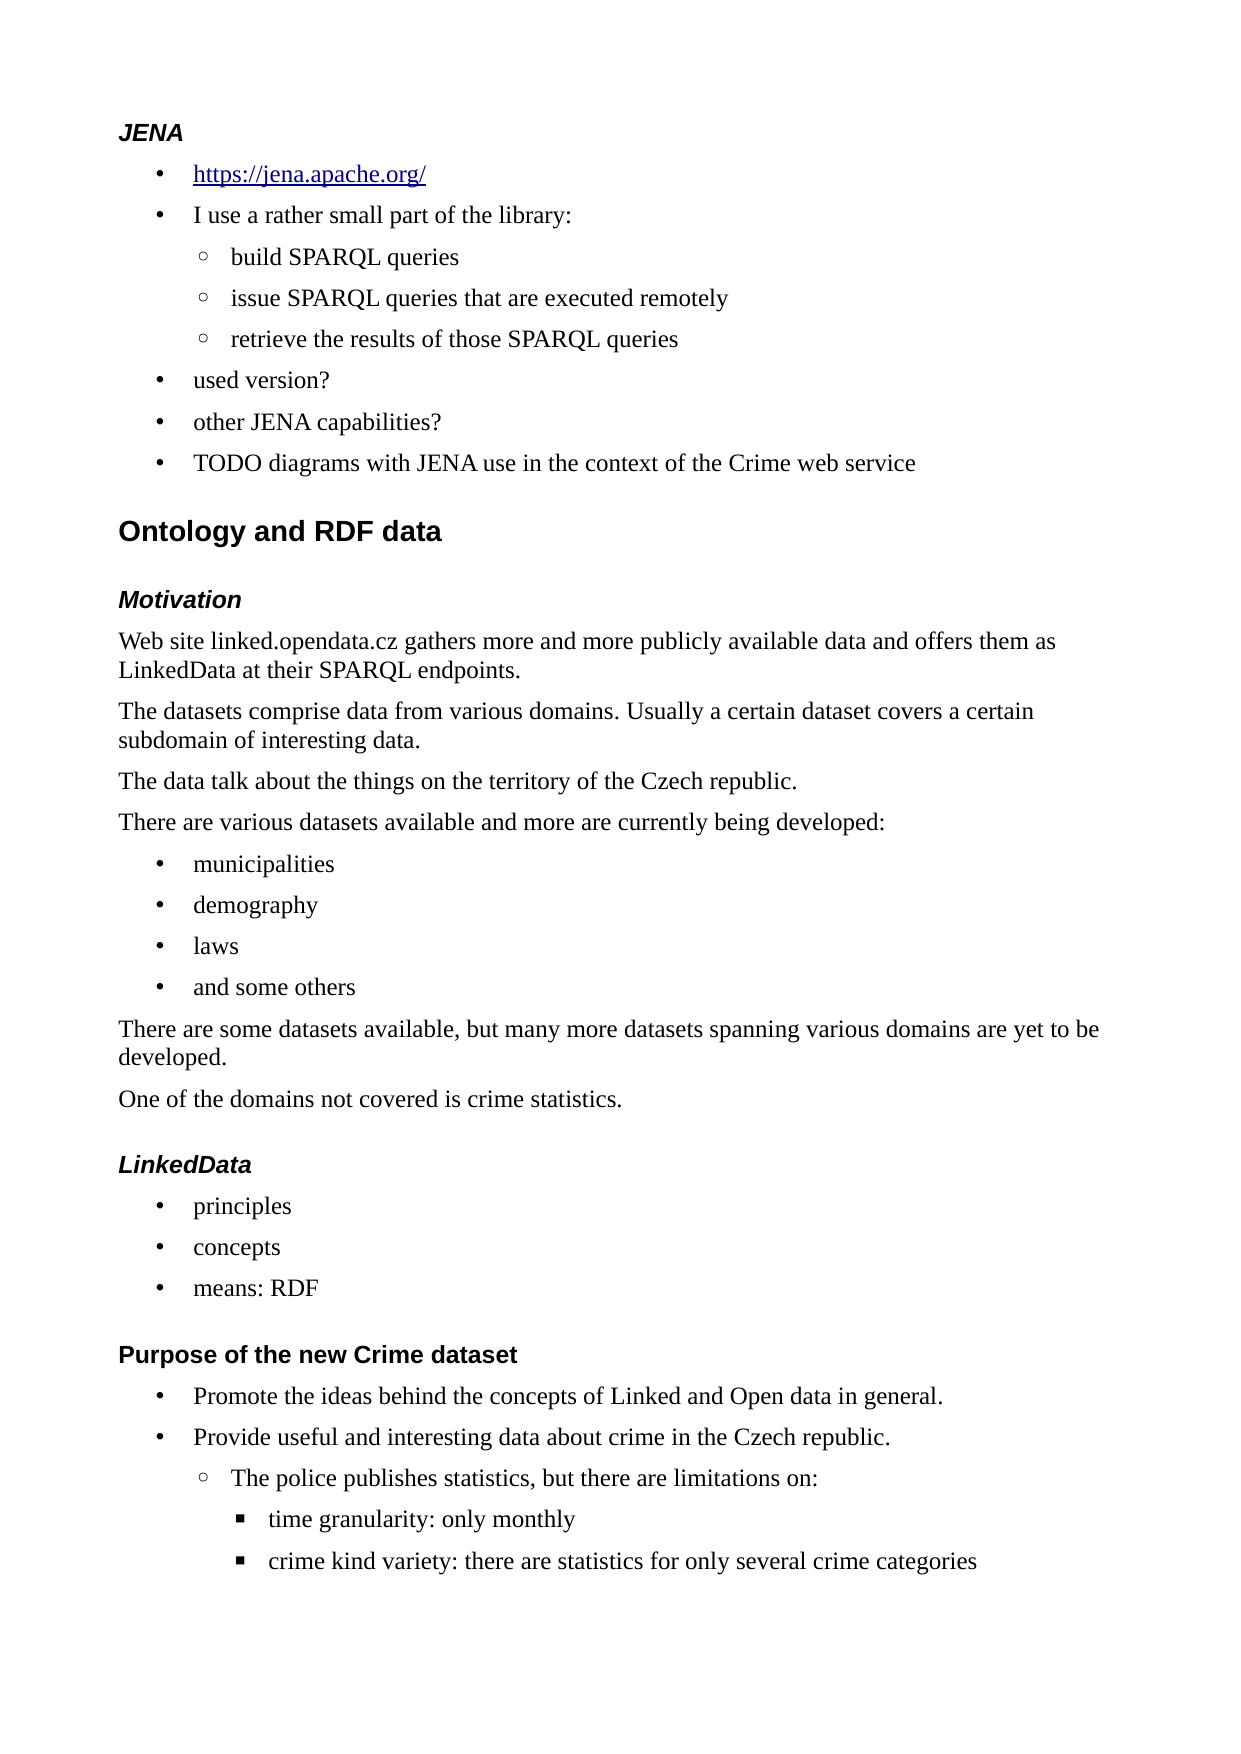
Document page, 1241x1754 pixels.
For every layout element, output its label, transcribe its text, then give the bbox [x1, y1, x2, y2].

text The data talk about the things on the territory of the Czech republic. [118, 766, 1122, 795]
list crime kind variety: there are statistics for only several crime categories [231, 1546, 1122, 1574]
list laws [156, 931, 1122, 960]
list used version? [156, 365, 1122, 394]
text There are various datasets available and more are currently being developed: [118, 807, 1122, 836]
list I use a rather small part of the library: [156, 200, 1122, 229]
list concepts [156, 1232, 1122, 1261]
list The police publishes statistics, but there are limitations on: [193, 1463, 1122, 1492]
list municipalities [156, 849, 1122, 877]
list TODO diagrams with JENA use in the context of the Crime web service [156, 448, 1122, 477]
list and some others [156, 972, 1122, 1001]
text The datasets comprise data from various domains. Usually a certain dataset covers a certain subdomain of interesting data. [118, 696, 1122, 754]
list other JENA capabilities? [156, 407, 1122, 435]
text Web site linked.opendata.cz gathers more and more publicly available data and offers them as LinkedData at their SPARQL endpoints. [118, 626, 1122, 684]
list Promote the ideas behind the concepts of Linked and Open data in general. [156, 1381, 1122, 1409]
subtitle Ontology and RDF data [118, 514, 1122, 548]
list issue SPARQL queries that are executed remotely [193, 283, 1122, 312]
text One of the domains not covered is crime statistics. [118, 1084, 1122, 1112]
list demography [156, 890, 1122, 919]
subtitle LinkedData [118, 1150, 1122, 1178]
list retrieve the results of those SPARQL queries [193, 324, 1122, 353]
subtitle JENA [118, 118, 1122, 147]
list principles [156, 1191, 1122, 1220]
list build SPARQL queries [193, 242, 1122, 270]
list Provide useful and interesting data about crime in the Czech republic. [156, 1422, 1122, 1451]
text There are some datasets available, but many more datasets spanning various domains are yet to be developed. [118, 1014, 1122, 1071]
subtitle Purpose of the new Crime dataset [118, 1340, 1122, 1368]
list means: RDF [156, 1273, 1122, 1302]
subtitle Motivation [118, 585, 1122, 614]
list time granularity: only monthly [231, 1504, 1122, 1533]
list https://jena.apache.org/ [156, 159, 1122, 188]
